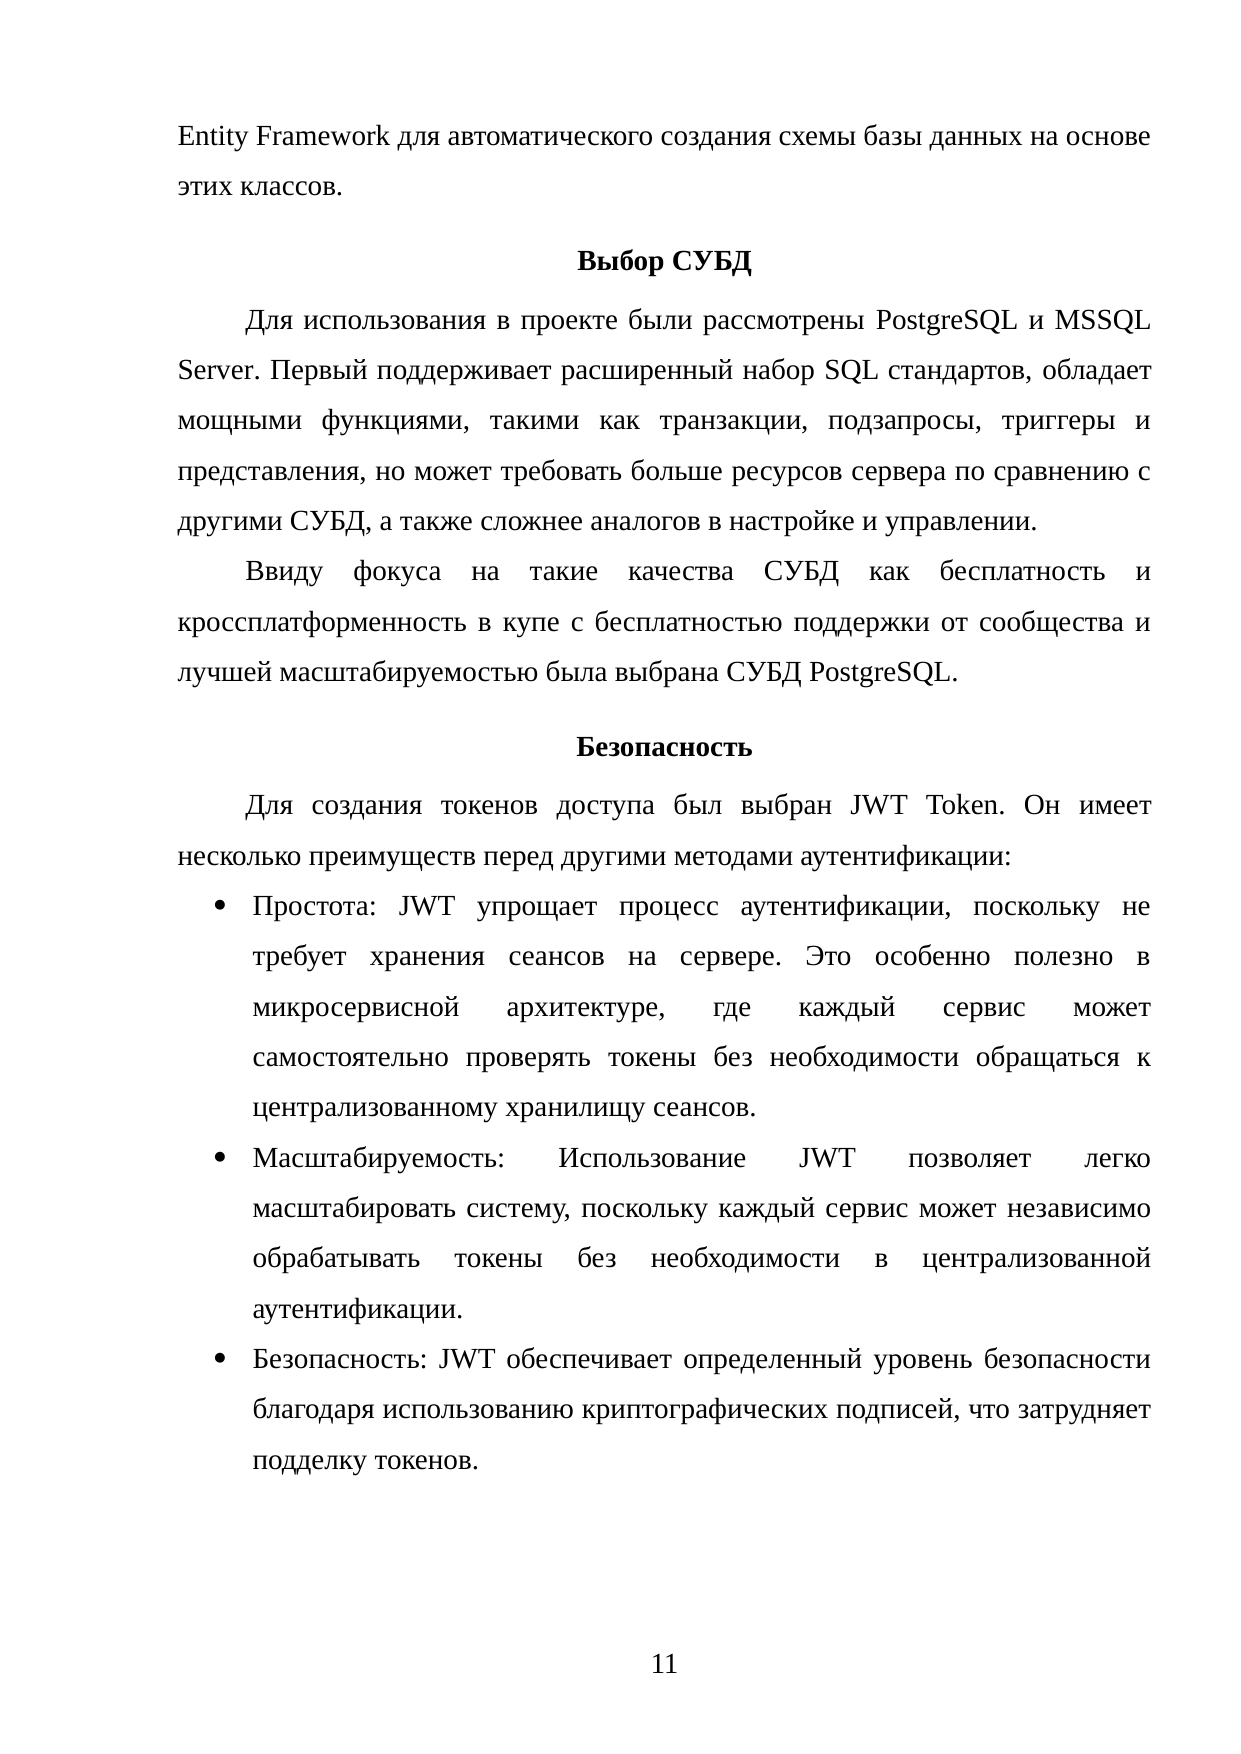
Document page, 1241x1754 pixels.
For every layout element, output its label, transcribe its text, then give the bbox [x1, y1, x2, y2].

text Ввиду фокуса на такие качества СУБД как бесплатность и кроссплатформенность в купе с бесплатностью поддержки от сообщества и лучшей масштабируемостью была выбрана СУБД PostgreSQL. [177, 553, 1152, 688]
list Масштабируемость: Использование JWT позволяет легко масштабировать систему, поскольку каждый сервис может независимо обрабатывать токены без необходимости в централизованной аутентификации. [215, 1140, 1152, 1324]
text Entity Framework для автоматического создания схемы базы данных на основе этих классов. [177, 118, 1152, 202]
text Для использования в проекте были рассмотрены PostgreSQL и MSSQL Server. Первый поддерживает расширенный набор SQL стандартов, обладает мощными функциями, такими как транзакции, подзапросы, триггеры и представления, но может требовать больше ресурсов сервера по сравнению с другими СУБД, а также сложнее аналогов в настройке и управлении. [177, 302, 1152, 537]
list Безопасность: JWT обеспечивает определенный уровень безопасности благодаря использованию криптографических подписей, что затрудняет подделку токенов. [215, 1341, 1152, 1475]
text Для создания токенов доступа был выбран JWT Token. Он имеет несколько преимуществ перед другими методами аутентификации: [177, 787, 1152, 871]
subtitle Безопасность [177, 729, 1152, 763]
subtitle Выбор СУБД [177, 243, 1152, 277]
list Простота: JWT упрощает процесс аутентификации, поскольку не требует хранения сеансов на сервере. Это особенно полезно в микросервисной архитектуре, где каждый сервис может самостоятельно проверять токены без необходимости обращаться к централизованному хранилищу сеансов. [215, 888, 1152, 1123]
